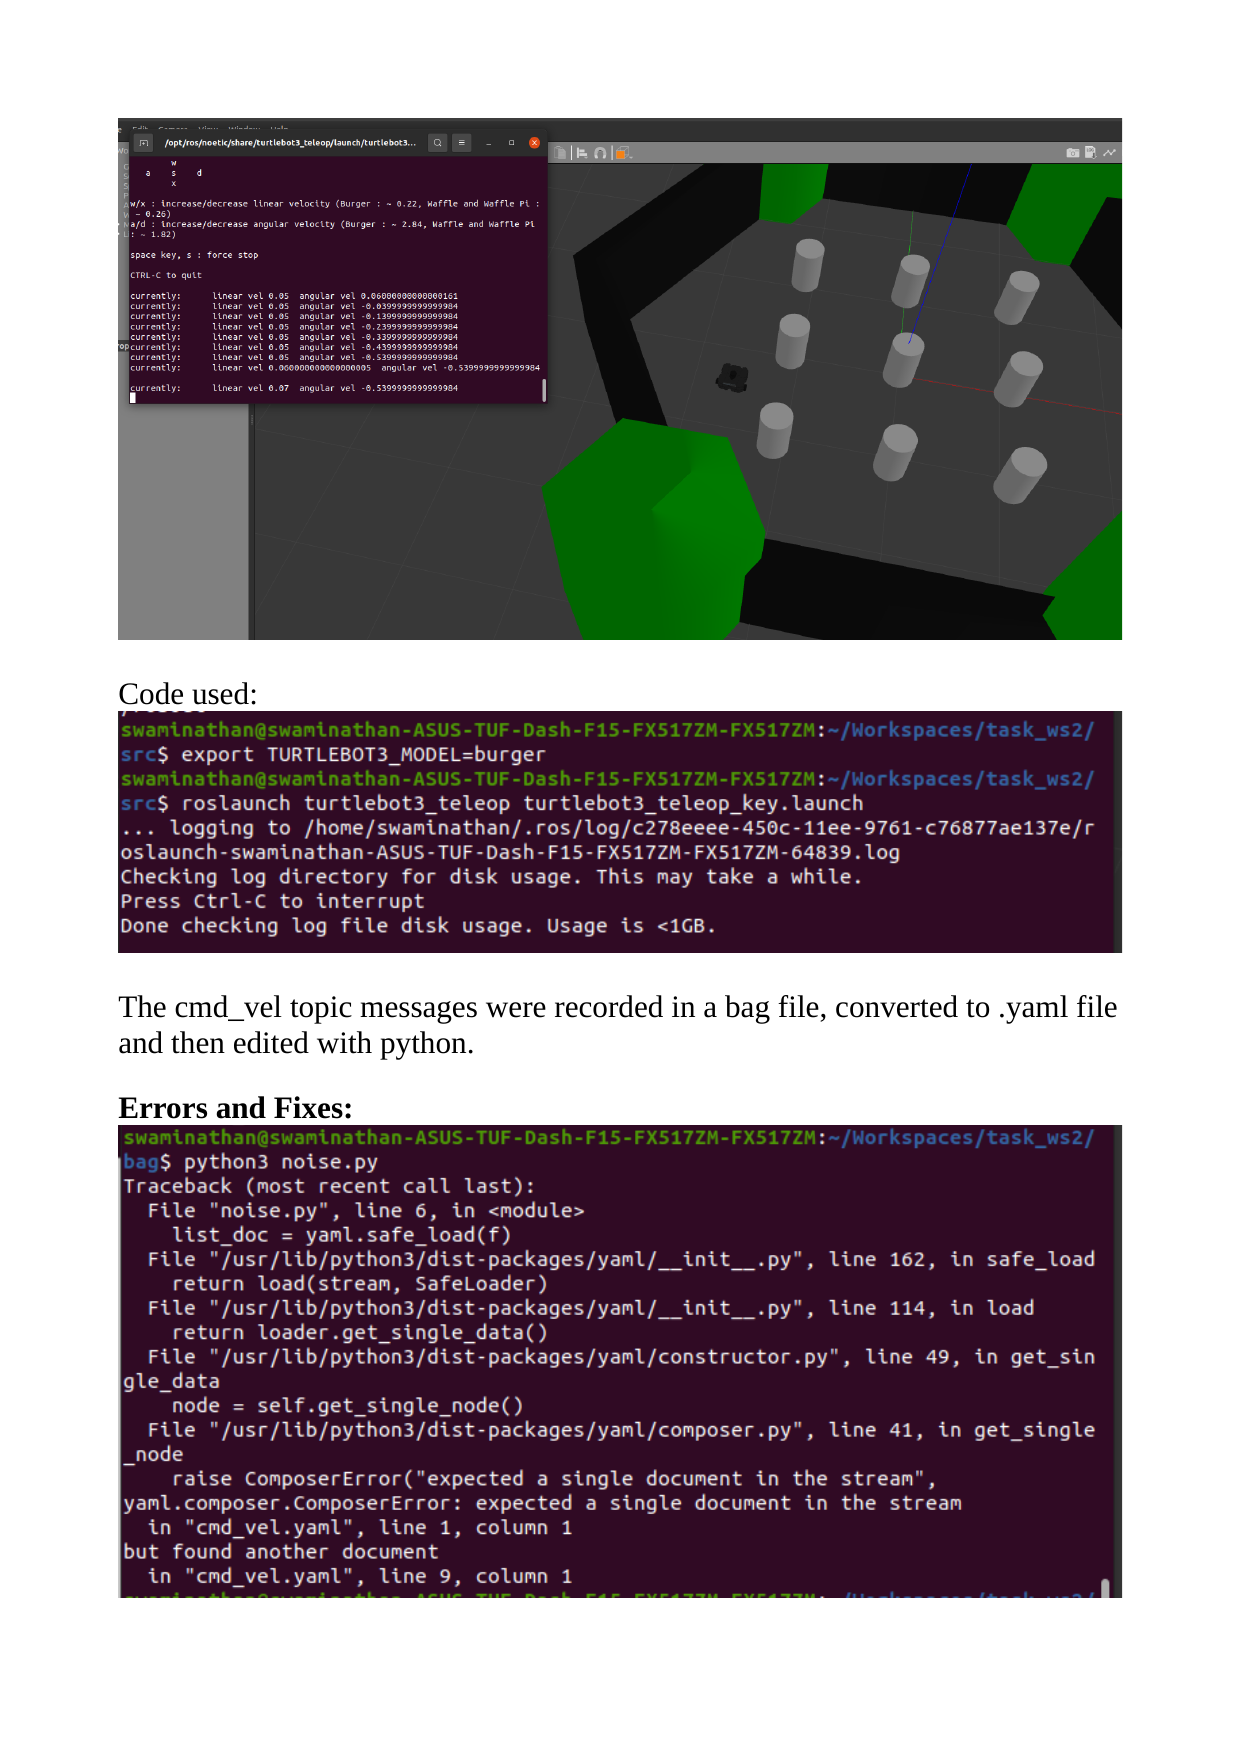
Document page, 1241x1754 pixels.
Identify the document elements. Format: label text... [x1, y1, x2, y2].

text The cmd_vel topic messages were recorded in a bag file, converted to .yaml file and then edited with python. [118, 953, 1122, 1060]
text Code used: [118, 640, 1122, 711]
picture [118, 118, 1123, 640]
picture [118, 1125, 1123, 1598]
text Errors and Fixes: [118, 1089, 1122, 1125]
picture [118, 711, 1123, 953]
